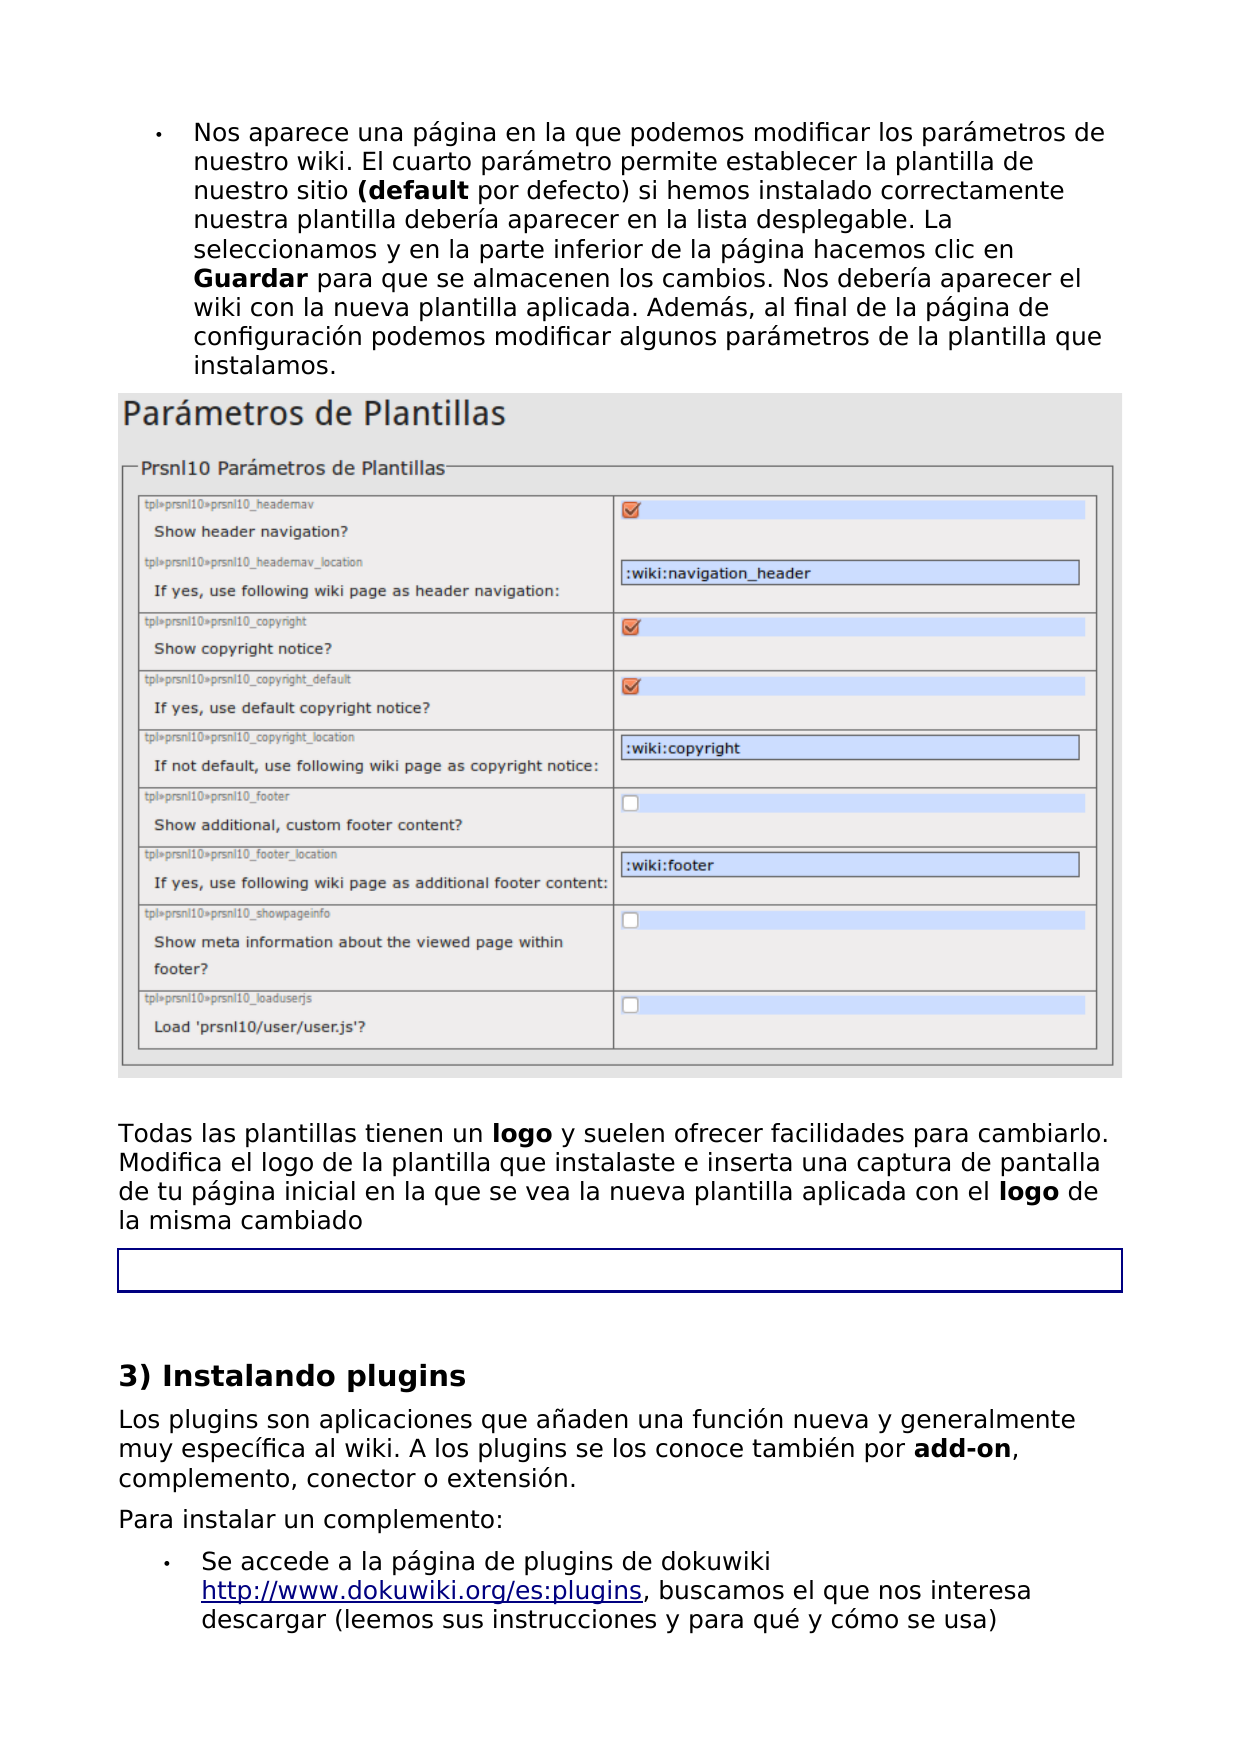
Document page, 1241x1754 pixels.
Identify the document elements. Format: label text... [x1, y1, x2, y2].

table_header [119, 1250, 1121, 1290]
subtitle 3) Instalando plugins [118, 1359, 1122, 1393]
text Todas las plantillas tienen un logo y suelen ofrecer facilidades para cambiarlo. Modifica el logo de la plantilla que instalaste e inserta una captura de pantalla de tu página inicial en la que se vea la nueva plantilla aplicada con el logo de la misma cambiado [118, 1119, 1122, 1236]
list Nos aparece una página en la que podemos modificar los parámetros de nuestro wiki. El cuarto parámetro permite establecer la plantilla de nuestro sitio (default por defecto) si hemos instalado correctamente nuestra plantilla debería aparecer en la lista desplegable. La seleccionamos y en la parte inferior de la página hacemos clic en Guardar para que se almacenen los cambios. Nos debería aparecer el wiki con la nueva plantilla aplicada. Además, al final de la página de configuración podemos modificar algunos parámetros de la plantilla que instalamos. [156, 118, 1122, 381]
text Para instalar un complemento: [118, 1506, 1122, 1535]
list Se accede a la página de plugins de dokuwiki http://www.dokuwiki.org/es:plugins, buscamos el que nos interesa descargar (leemos sus instrucciones y para qué y cómo se usa) [163, 1547, 1122, 1635]
text Los plugins son aplicaciones que añaden una función nueva y generalmente muy específica al wiki. A los plugins se los conoce también por add-on, complemento, conector o extensión. [118, 1406, 1122, 1493]
picture [118, 393, 1123, 1078]
